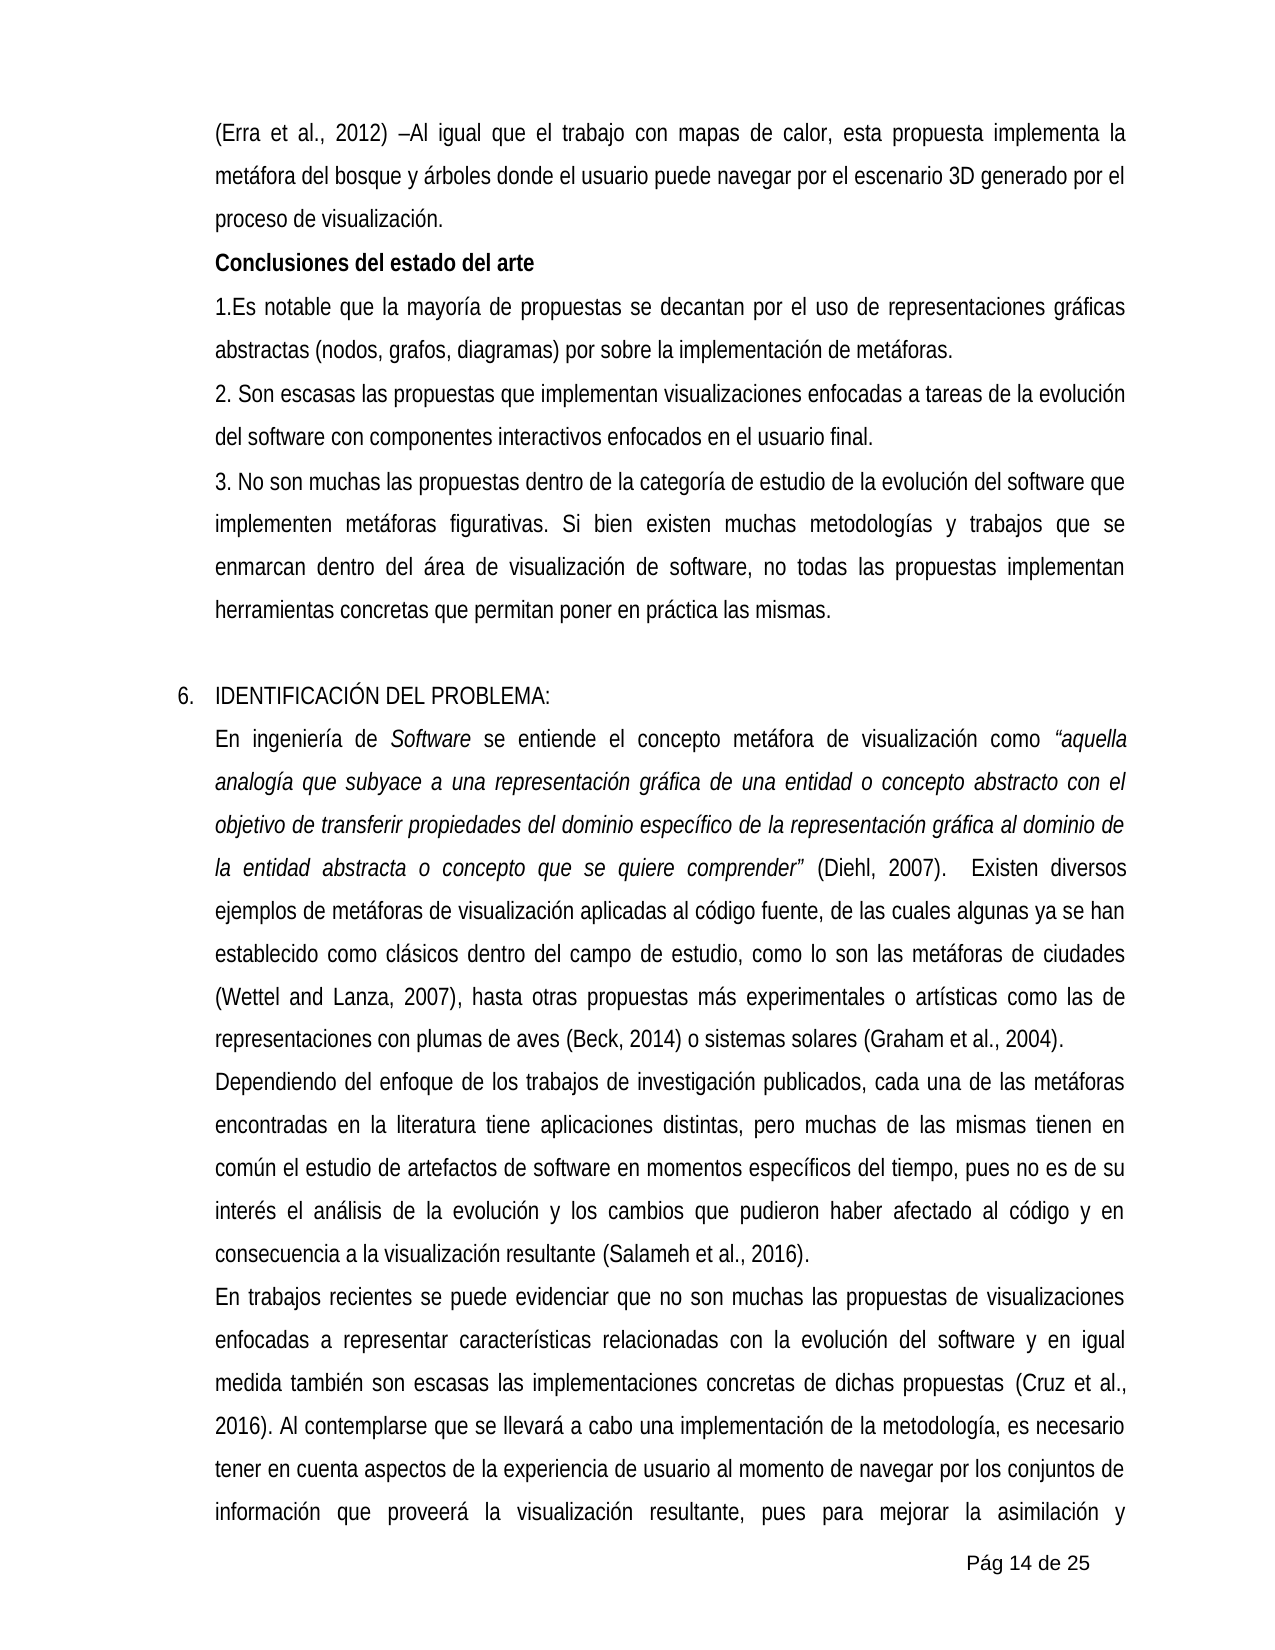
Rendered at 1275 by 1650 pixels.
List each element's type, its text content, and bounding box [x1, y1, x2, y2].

subtitle 1.Es notable que la mayoría de propuestas se decantan por el uso de representaciones gráficas abstractas (nodos, grafos, diagramas) por sobre la implementación de metáforas. [215, 292, 1127, 364]
list Dependiendo del enfoque de los trabajos de investigación publicados, cada una de las metáforas encontradas en la literatura tiene aplicaciones distintas, pero muchas de las mismas tienen en común el estudio de artefactos de software en momentos específicos del tiempo, pues no es de su interés el análisis de la evolución y los cambios que pudieron haber afectado al código y en consecuencia a la visualización resultante (Salameh et al., 2016). [177, 1067, 1127, 1268]
subtitle Conclusiones del estado del arte [215, 248, 1127, 277]
list IDENTIFICACIÓN DEL PROBLEMA: [177, 681, 1127, 710]
subtitle 3. No son muchas las propuestas dentro de la categoría de estudio de la evolución del software que implementen metáforas figurativas. Si bien existen muchas metodologías y trabajos que se enmarcan dentro del área de visualización de software, no todas las propuestas implementan herramientas concretas que permitan poner en práctica las mismas. [215, 466, 1127, 624]
subtitle 2. Son escasas las propuestas que implementan visualizaciones enfocadas a tareas de la evolución del software con componentes interactivos enfocados en el usuario final. [215, 379, 1127, 451]
list En trabajos recientes se puede evidenciar que no son muchas las propuestas de visualizaciones enfocadas a representar características relacionadas con la evolución del software y en igual medida también son escasas las implementaciones concretas de dichas propuestas (Cruz et al., 2016). Al contemplarse que se llevará a cabo una implementación de la metodología, es necesario tener en cuenta aspectos de la experiencia de usuario al momento de navegar por los conjuntos de información que proveerá la visualización resultante, pues para mejorar la asimilación y [177, 1282, 1127, 1525]
list En ingeniería de Software se entiende el concepto metáfora de visualización como “aquella analogía que subyace a una representación gráfica de una entidad o concepto abstracto con el objetivo de transferir propiedades del dominio específico de la representación gráfica al dominio de la entidad abstracta o concepto que se quiere comprender” (Diehl, 2007). Existen diversos ejemplos de metáforas de visualización aplicadas al código fuente, de las cuales algunas ya se han establecido como clásicos dentro del campo de estudio, como lo son las metáforas de ciudades (Wettel and Lanza, 2007), hasta otras propuestas más experimentales o artísticas como las de representaciones con plumas de aves (Beck, 2014) o sistemas solares (Graham et al., 2004). [177, 724, 1127, 1053]
subtitle (Erra et al., 2012) –Al igual que el trabajo con mapas de calor, esta propuesta implementa la metáfora del bosque y árboles donde el usuario puede navegar por el escenario 3D generado por el proceso de visualización. [215, 118, 1127, 233]
